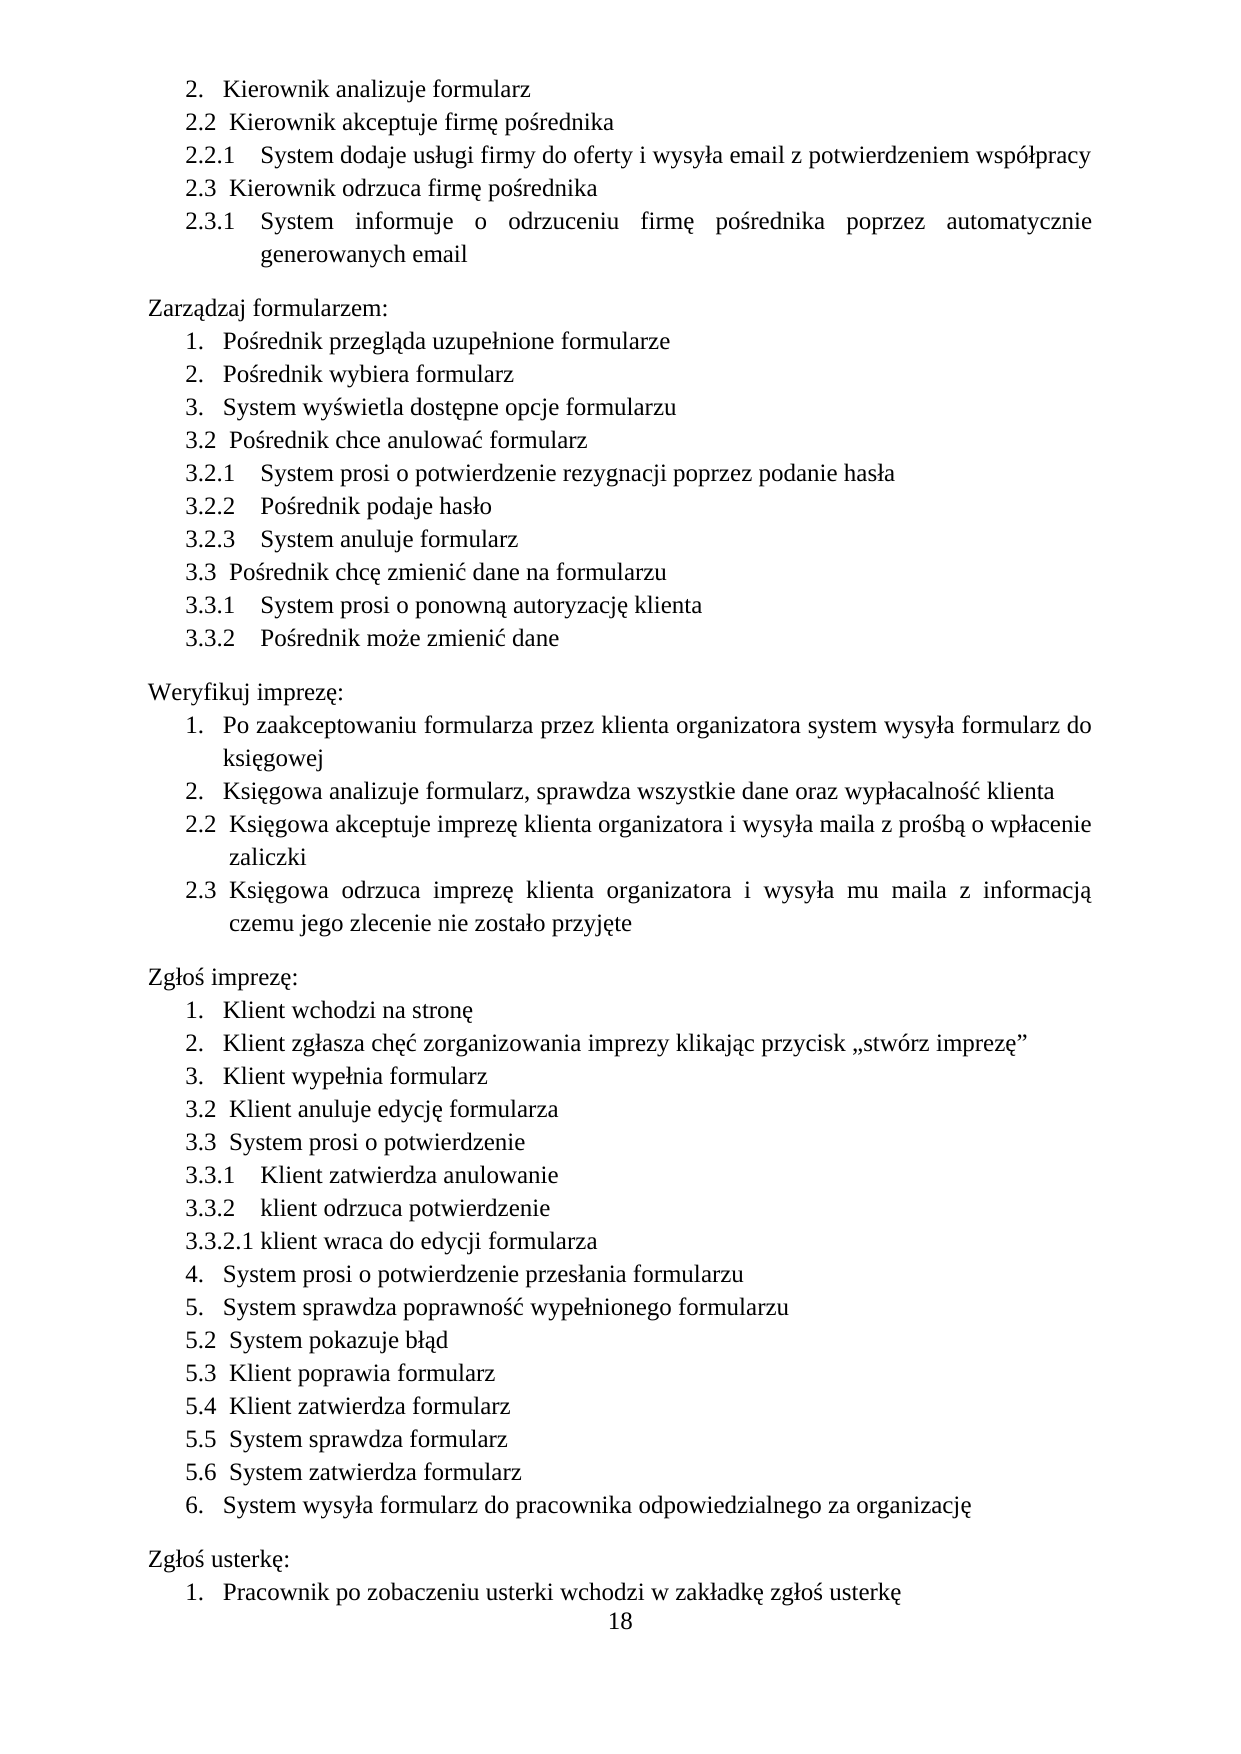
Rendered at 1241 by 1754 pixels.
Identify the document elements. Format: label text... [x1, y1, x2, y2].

list Klient zatwierdza anulowanie [185, 1160, 1093, 1189]
list Księgowa akceptuje imprezę klienta organizatora i wysyła maila z prośbą o wpłacenie zaliczki [185, 809, 1093, 871]
list Pośrednik chcę zmienić dane na formularzu [185, 557, 1093, 586]
subtitle Weryfikuj imprezę: [148, 677, 1093, 706]
list System prosi o ponowną autoryzację klienta [185, 590, 1093, 619]
list Księgowa analizuje formularz, sprawdza wszystkie dane oraz wypłacalność klienta [185, 776, 1093, 804]
list klient wraca do edycji formularza [185, 1226, 1093, 1255]
list Klient wypełnia formularz [185, 1061, 1093, 1089]
list System prosi o potwierdzenie [185, 1127, 1093, 1156]
list Pośrednik przegląda uzupełnione formularze [185, 326, 1093, 354]
list Klient zgłasza chęć zorganizowania imprezy klikając przycisk „stwórz imprezę” [185, 1028, 1093, 1057]
list Pośrednik może zmienić dane [185, 623, 1093, 652]
list System wyświetla dostępne opcje formularzu [185, 392, 1093, 421]
list klient odrzuca potwierdzenie [185, 1193, 1093, 1222]
subtitle Zarządzaj formularzem: [148, 293, 1093, 321]
list Klient wchodzi na stronę [185, 995, 1093, 1023]
list Pośrednik chce anulować formularz [185, 425, 1093, 453]
list System wysyła formularz do pracownika odpowiedzialnego za organizację [185, 1490, 1093, 1519]
subtitle Zgłoś imprezę: [148, 962, 1093, 991]
list System informuje o odrzuceniu firmę pośrednika poprzez automatycznie generowanych email [185, 206, 1093, 268]
list Klient poprawia formularz [185, 1358, 1093, 1387]
list System sprawdza formularz [185, 1424, 1093, 1453]
list Klient anuluje edycję formularza [185, 1094, 1093, 1123]
list Pracownik po zobaczeniu usterki wchodzi w zakładkę zgłoś usterkę [185, 1577, 1093, 1606]
list Klient zatwierdza formularz [185, 1391, 1093, 1420]
list System prosi o potwierdzenie przesłania formularzu [185, 1259, 1093, 1288]
list System prosi o potwierdzenie rezygnacji poprzez podanie hasła [185, 458, 1093, 487]
list System anuluje formularz [185, 524, 1093, 553]
list Pośrednik wybiera formularz [185, 359, 1093, 387]
subtitle Zgłoś usterkę: [148, 1544, 1093, 1573]
list System dodaje usługi firmy do oferty i wysyła email z potwierdzeniem współpracy [185, 140, 1093, 168]
list System zatwierdza formularz [185, 1457, 1093, 1486]
list Kierownik analizuje formularz [185, 74, 1093, 102]
list Po zaakceptowaniu formularza przez klienta organizatora system wysyła formularz do księgowej [185, 710, 1093, 772]
list Księgowa odrzuca imprezę klienta organizatora i wysyła mu maila z informacją czemu jego zlecenie nie zostało przyjęte [185, 875, 1093, 937]
list System pokazuje błąd [185, 1325, 1093, 1354]
list Kierownik akceptuje firmę pośrednika [185, 107, 1093, 136]
list System sprawdza poprawność wypełnionego formularzu [185, 1292, 1093, 1321]
list Kierownik odrzuca firmę pośrednika [185, 173, 1093, 202]
list Pośrednik podaje hasło [185, 491, 1093, 519]
